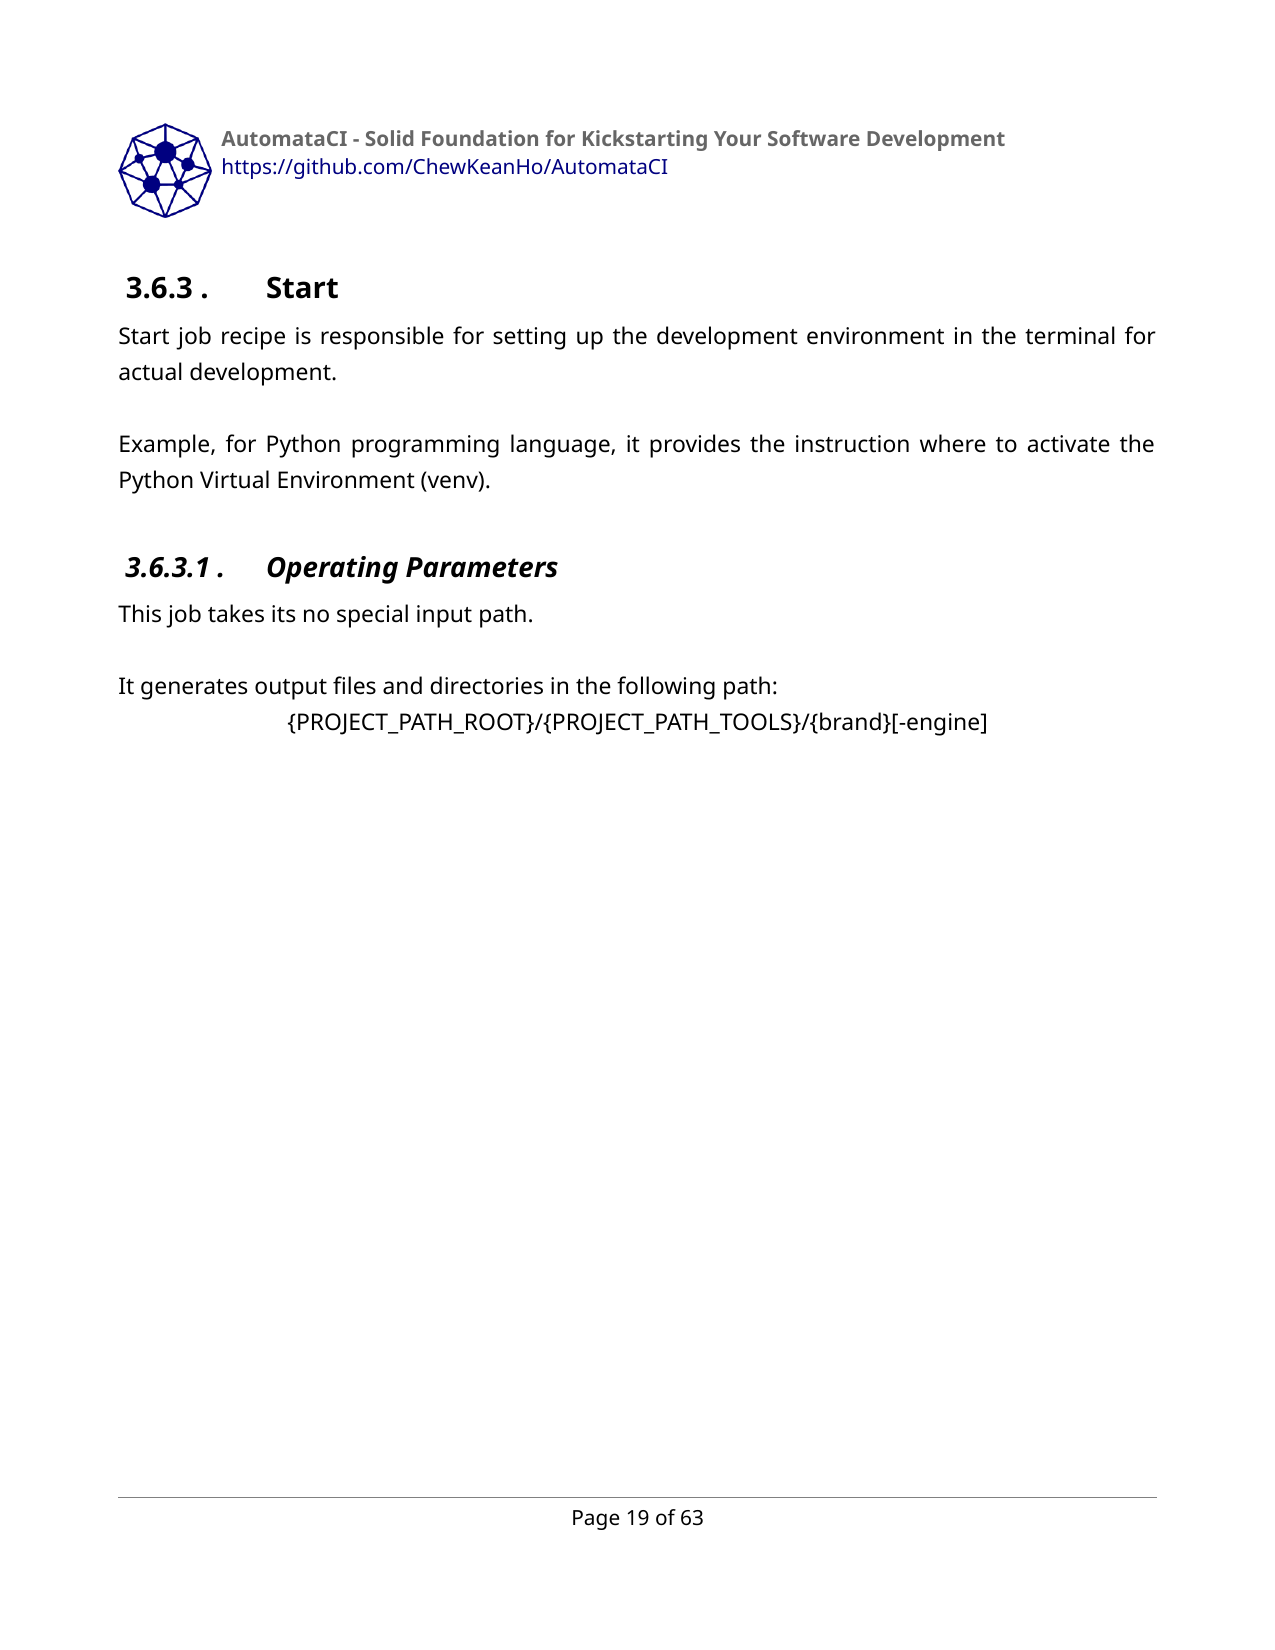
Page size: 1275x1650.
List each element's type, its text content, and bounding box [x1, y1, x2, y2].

subtitle Start [118, 267, 1157, 307]
text Start job recipe is responsible for setting up the development environment in the terminal for actual development. [118, 320, 1157, 387]
text It generates output files and directories in the following path: [118, 670, 1157, 701]
text This job takes its no special input path. [118, 598, 1157, 629]
text {PROJECT_PATH_ROOT}/{PROJECT_PATH_TOOLS}/{brand}[-engine] [118, 706, 1157, 737]
text Example, for Python programming language, it provides the instruction where to activate the Python Virtual Environment (venv). [118, 428, 1157, 495]
picture [118, 123, 212, 218]
subtitle Operating Parameters [118, 548, 1157, 586]
